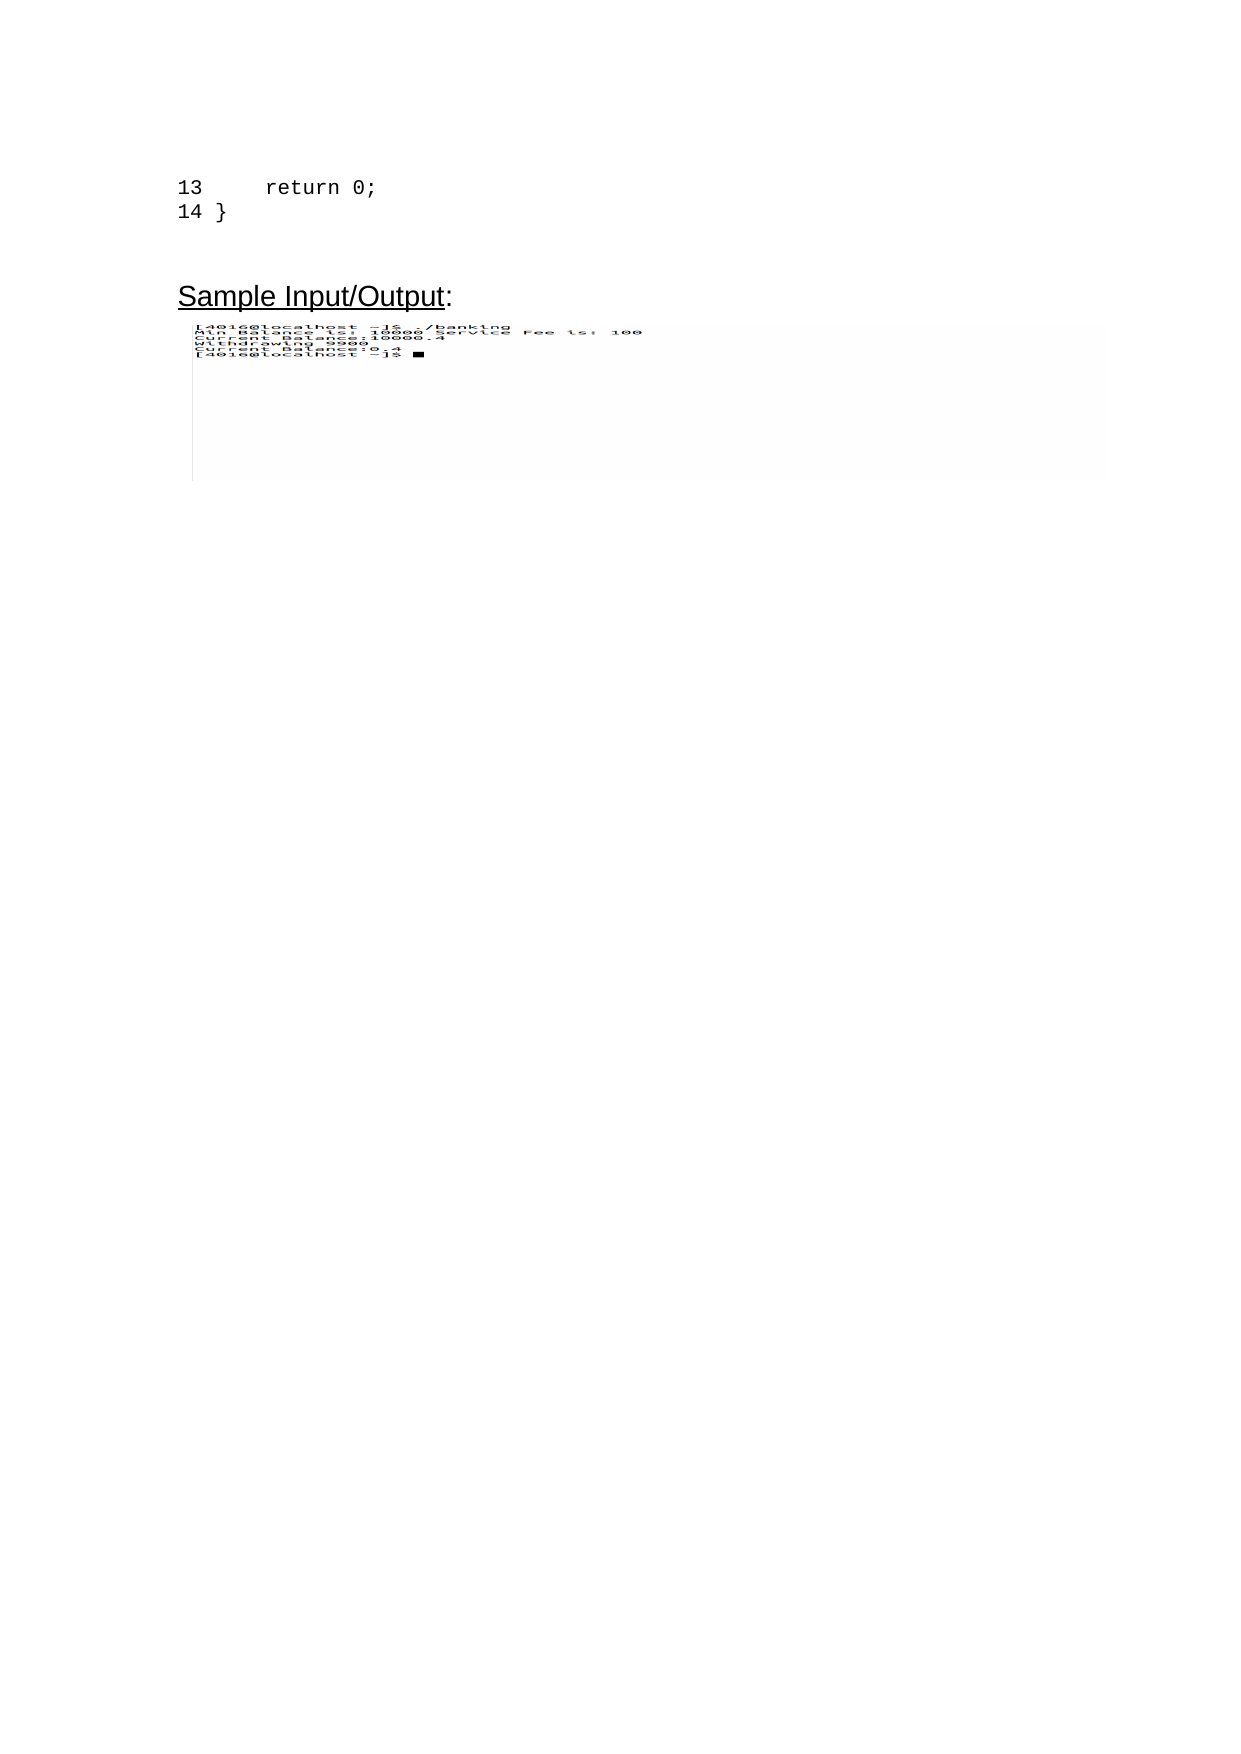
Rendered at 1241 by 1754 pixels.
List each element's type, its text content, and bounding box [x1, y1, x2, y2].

text 14 } [177, 201, 1122, 224]
subtitle Sample Input/Output: [177, 279, 1122, 312]
text 13 return 0; [177, 177, 1122, 201]
